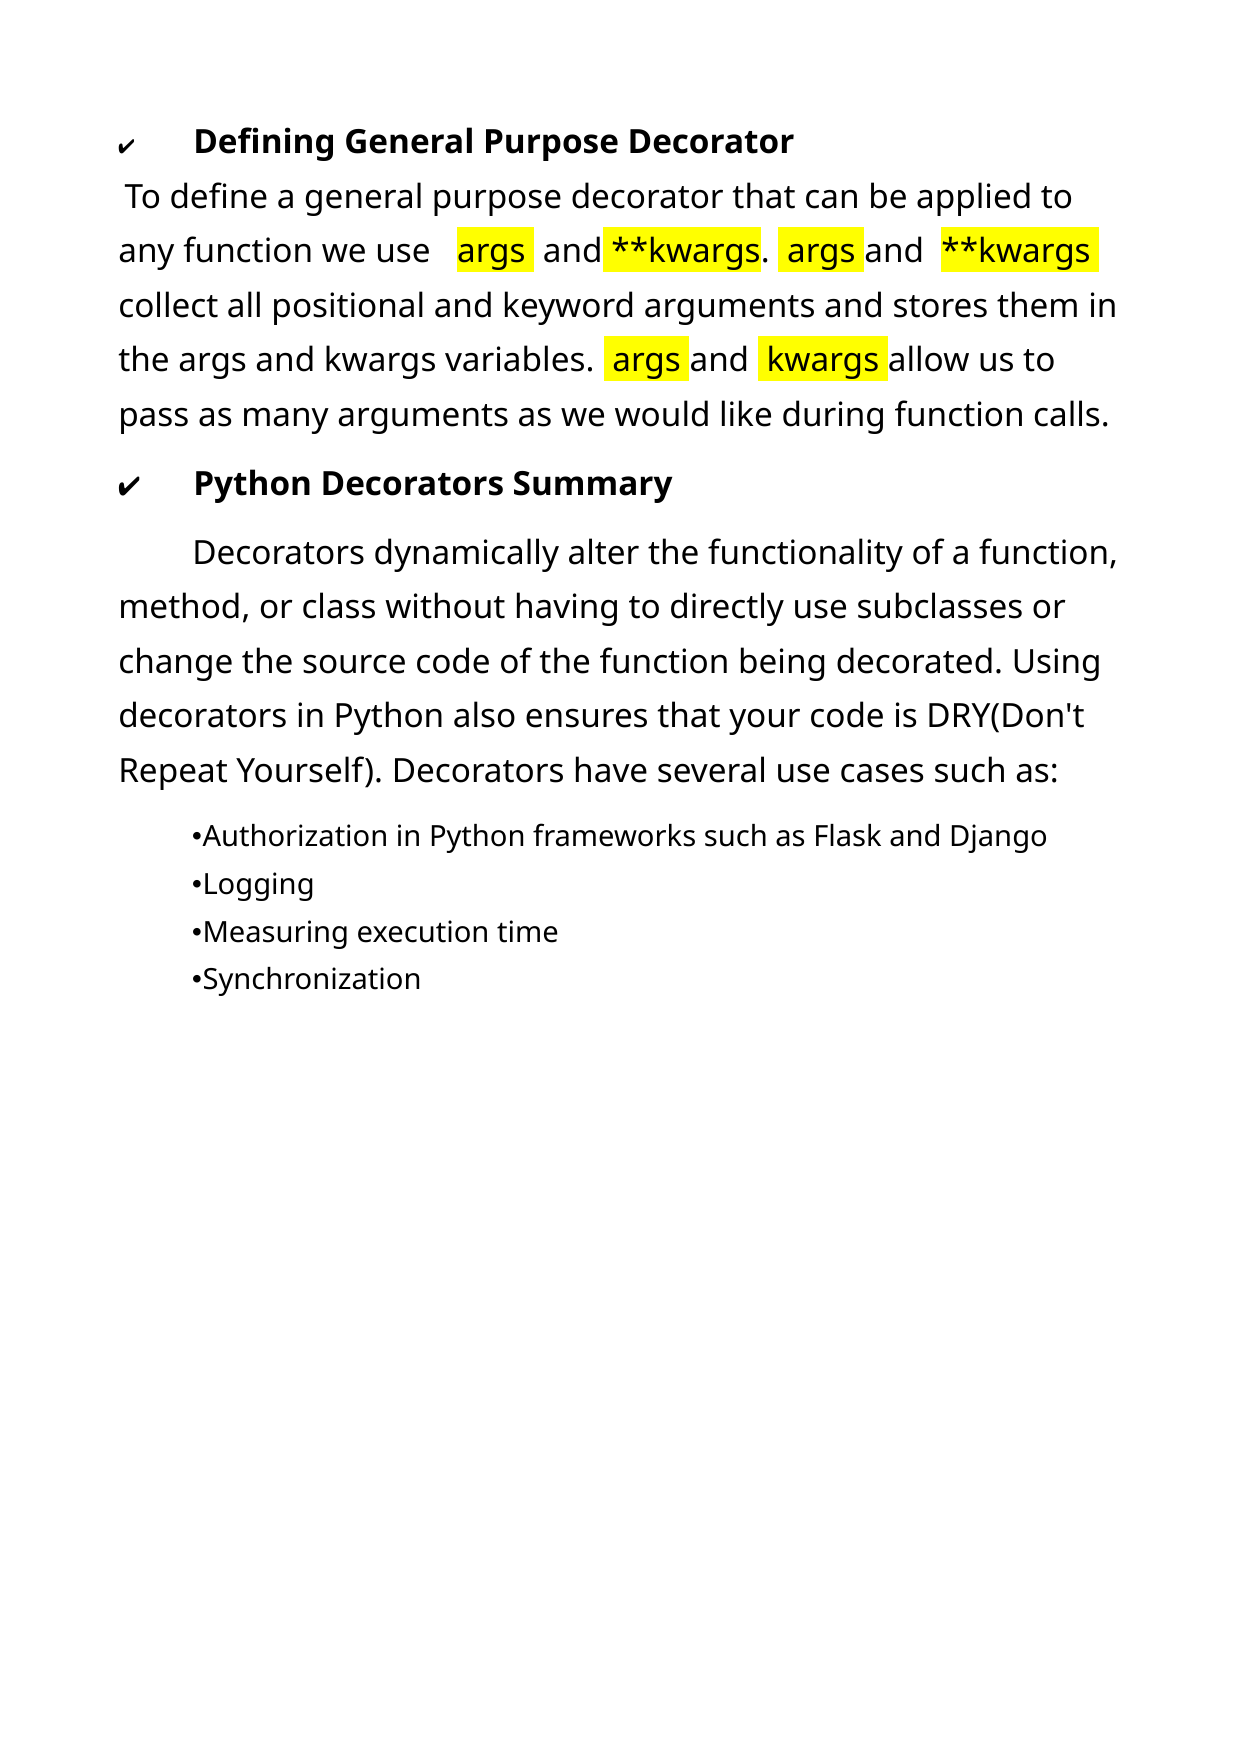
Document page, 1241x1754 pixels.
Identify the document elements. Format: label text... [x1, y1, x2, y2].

text Decorators dynamically alter the functionality of a function, method, or class without having to directly use subclasses or change the source code of the function being decorated. Using decorators in Python also ensures that your code is DRY(Don't Repeat Yourself). Decorators have several use cases such as: [118, 529, 1122, 792]
list Synchronization [118, 958, 1122, 998]
list Measuring execution time [118, 911, 1122, 951]
list Defining General Purpose Decorator To define a general purpose decorator that can be applied to any function we use args and **kwargs. args and **kwargs collect all positional and keyword arguments and stores them in the args and kwargs variables. args and kwargs allow us to pass as many arguments as we would like during function calls. [118, 118, 1122, 436]
list Logging [118, 863, 1122, 903]
list Authorization in Python frameworks such as Flask and Django [118, 816, 1122, 855]
subtitle Python Decorators Summary [118, 459, 1122, 505]
